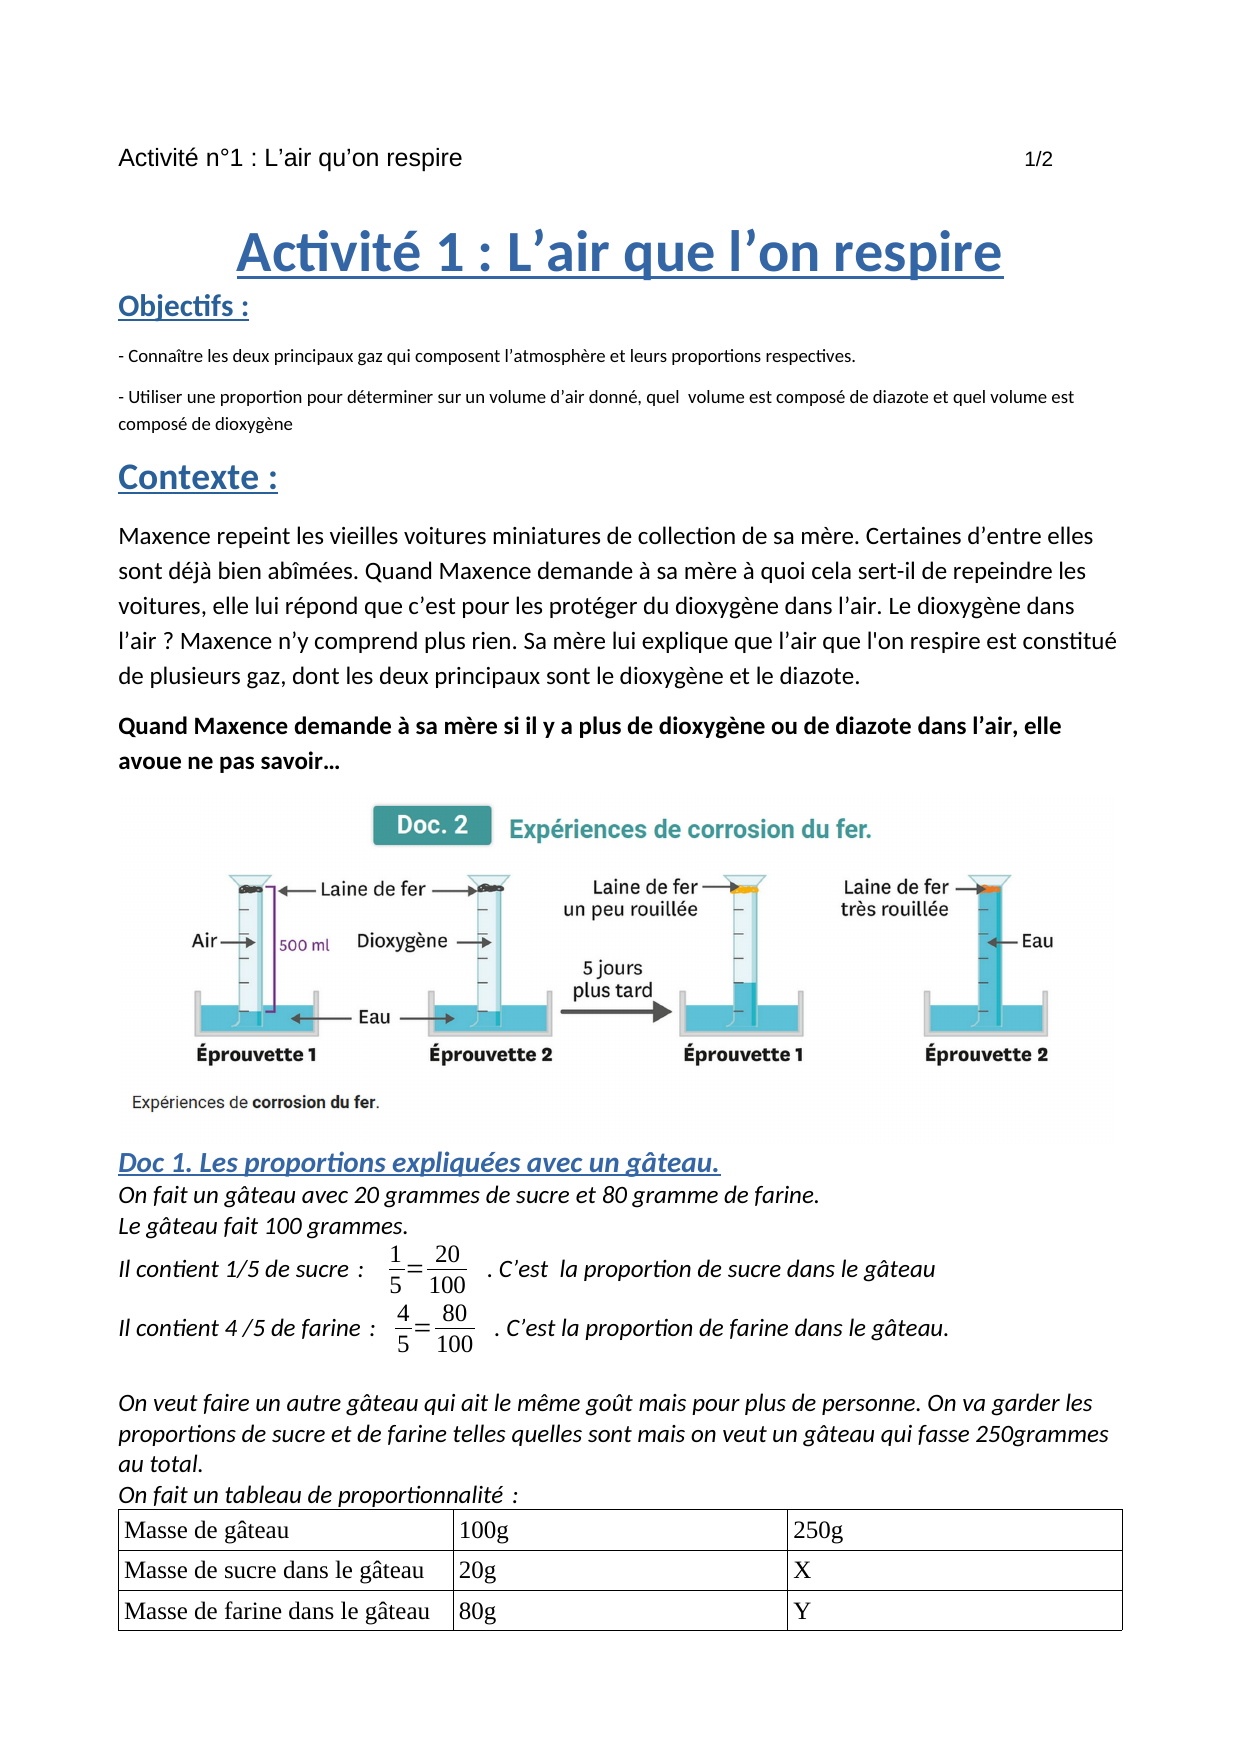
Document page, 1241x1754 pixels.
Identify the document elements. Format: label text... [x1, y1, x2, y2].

table_header 100g [454, 1510, 787, 1549]
text On fait un gâteau avec 20 grammes de sucre et 80 gramme de farine. [118, 1179, 1122, 1210]
table_header 250g [788, 1510, 1122, 1549]
table_header Masse de gâteau [119, 1510, 453, 1549]
text Le gâteau fait 100 grammes. [118, 1210, 1122, 1241]
table_cell Masse de farine dans le gâteau [119, 1591, 453, 1630]
text - Connaître les deux principaux gaz qui composent l’atmosphère et leurs proportions respectives. [118, 345, 1122, 368]
text Quand Maxence demande à sa mère si il y a plus de dioxygène ou de diazote dans l’air, elle avoue ne pas savoir… [118, 710, 1122, 775]
text - Utiliser une proportion pour déterminer sur un volume d’air donné, quel volume est composé de diazote et quel volume est composé de dioxygène [118, 386, 1122, 435]
text Contexte : [118, 453, 1122, 499]
text On fait un tableau de proportionnalité : [118, 1479, 1122, 1509]
title Activité 1 : L’air que l’on respire [118, 215, 1122, 286]
table_cell 80g [454, 1591, 787, 1630]
text Doc 1. Les proportions expliquées avec un gâteau. [118, 794, 1122, 1179]
picture [118, 795, 1114, 1144]
table_cell X [788, 1551, 1122, 1590]
table_cell Y [788, 1591, 1122, 1630]
text Maxence repeint les vieilles voitures miniatures de collection de sa mère. Certaines d’entre elles sont déjà bien abîmées. Quand Maxence demande à sa mère à quoi cela sert-il de repeindre les voitures, elle lui répond que c’est pour les protéger du dioxygène dans l’air. Le dioxygène dans l’air ? Maxence n’y comprend plus rien. Sa mère lui explique que l’air que l'on respire est constitué de plusieurs gaz, dont les deux principaux sont le dioxygène et le diazote. [118, 520, 1122, 691]
text On veut faire un autre gâteau qui ait le même goût mais pour plus de personne. On va garder les proportions de sucre et de farine telles quelles sont mais on veut un gâteau qui fasse 250grammes au total. [118, 1387, 1122, 1479]
table_cell 20g [454, 1551, 787, 1590]
text Il contient 4 /5 de farine :. C’est la proportion de farine dans le gâteau. [118, 1299, 1122, 1358]
text Objectifs : [118, 286, 1122, 324]
text Il contient 1/5 de sucre : . C’est la proportion de sucre dans le gâteau [118, 1241, 1122, 1299]
table_cell Masse de sucre dans le gâteau [119, 1551, 453, 1590]
